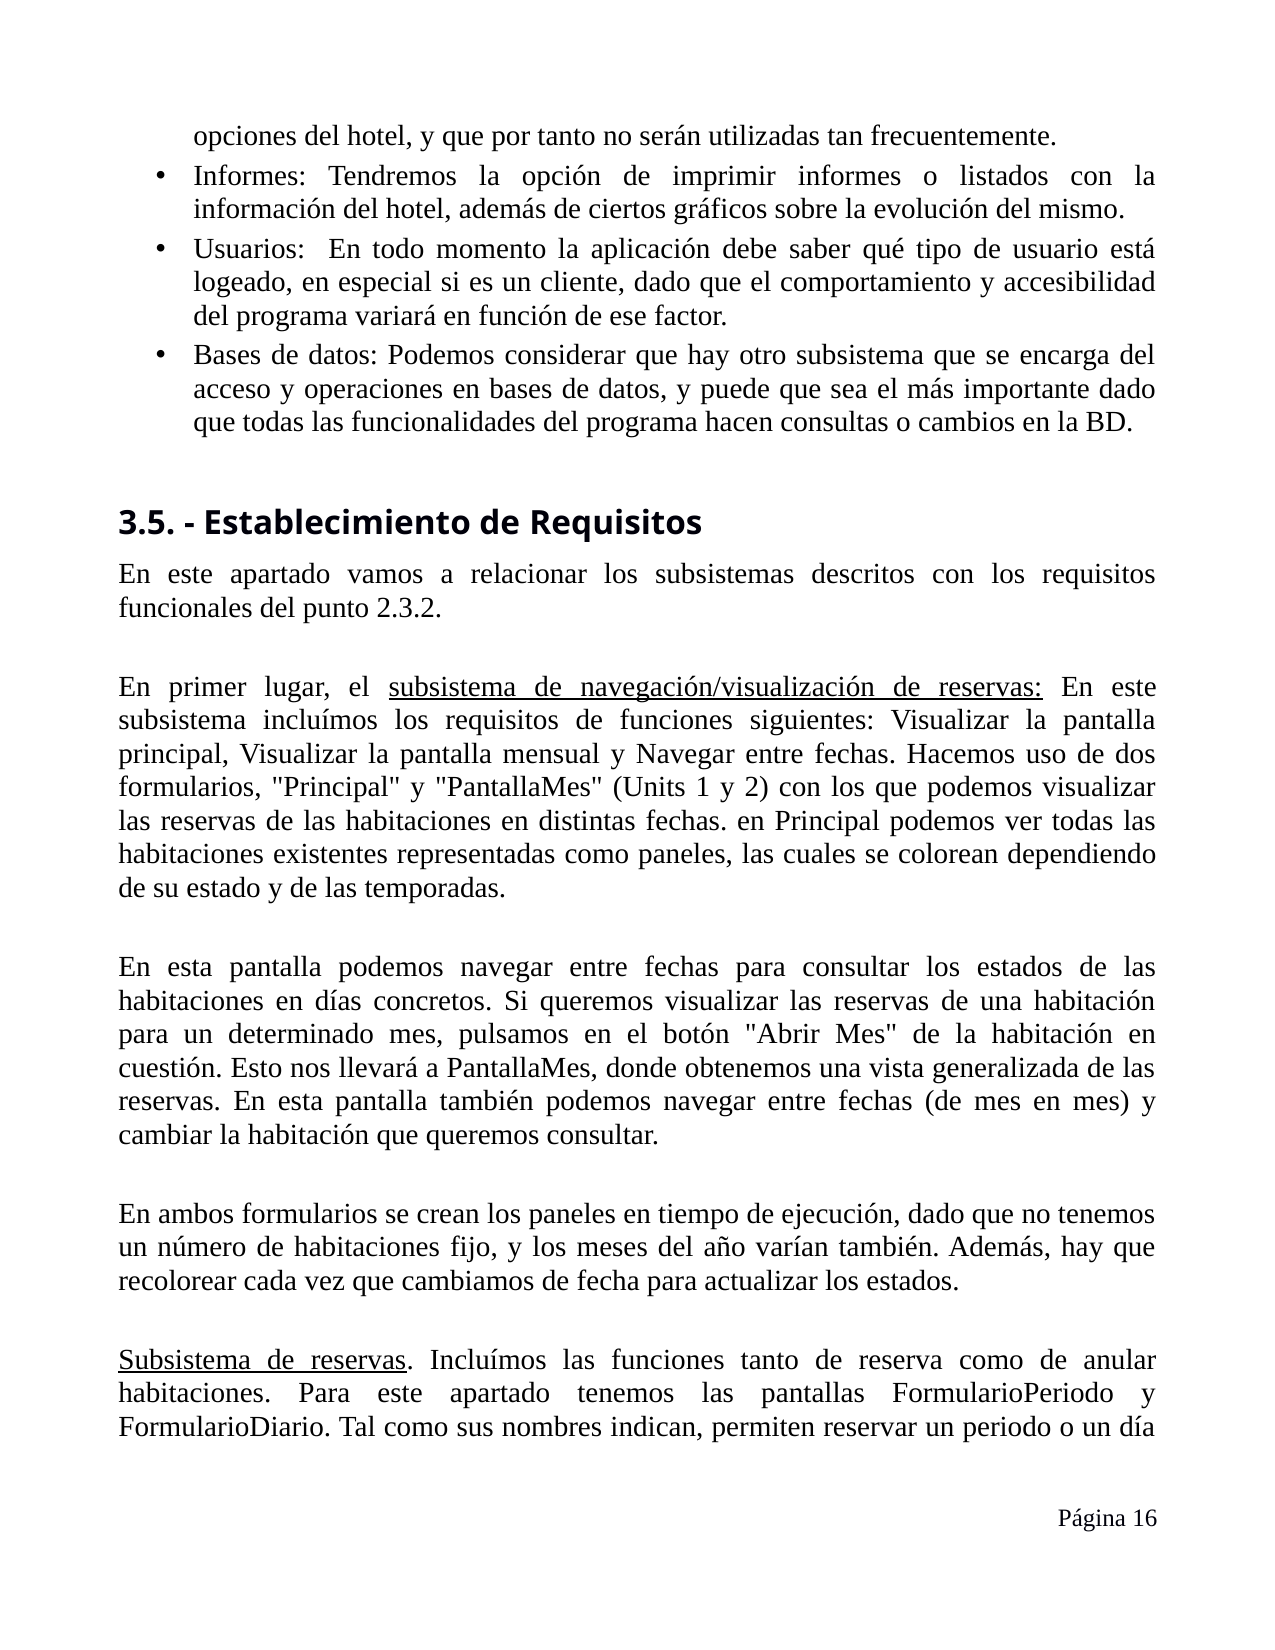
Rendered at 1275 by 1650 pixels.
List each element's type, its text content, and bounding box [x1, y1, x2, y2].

list Informes: Tendremos la opción de imprimir informes o listados con la información del hotel, además de ciertos gráficos sobre la evolución del mismo. [156, 158, 1157, 225]
text En primer lugar, el subsistema de navegación/visualización de reservas: En este subsistema incluímos los requisitos de funciones siguientes: Visualizar la pantalla principal, Visualizar la pantalla mensual y Navegar entre fechas. Hacemos uso de dos formularios, "Principal" y "PantallaMes" (Units 1 y 2) con los que podemos visualizar las reservas de las habitaciones en distintas fechas. en Principal podemos ver todas las habitaciones existentes representadas como paneles, las cuales se colorean dependiendo de su estado y de las temporadas. [118, 669, 1157, 904]
text En este apartado vamos a relacionar los subsistemas descritos con los requisitos funcionales del punto 2.3.2. [118, 556, 1157, 623]
text En ambos formularios se crean los paneles en tiempo de ejecución, dado que no tenemos un número de habitaciones fijo, y los meses del año varían también. Además, hay que recolorear cada vez que cambiamos de fecha para actualizar los estados. [118, 1196, 1157, 1296]
list Bases de datos: Podemos considerar que hay otro subsistema que se encarga del acceso y operaciones en bases de datos, y puede que sea el más importante dado que todas las funcionalidades del programa hacen consultas o cambios en la BD. [156, 337, 1157, 438]
text En esta pantalla podemos navegar entre fechas para consultar los estados de las habitaciones en días concretos. Si queremos visualizar las reservas de una habitación para un determinado mes, pulsamos en el botón "Abrir Mes" de la habitación en cuestión. Esto nos llevará a PantallaMes, donde obtenemos una vista generalizada de las reservas. En esta pantalla también podemos navegar entre fechas (de mes en mes) y cambiar la habitación que queremos consultar. [118, 949, 1157, 1150]
list Usuarios: En todo momento la aplicación debe saber qué tipo de usuario está logeado, en especial si es un cliente, dado que el comportamiento y accesibilidad del programa variará en función de ese factor. [156, 231, 1157, 331]
text Subsistema de reservas. Incluímos las funciones tanto de reserva como de anular habitaciones. Para este apartado tenemos las pantallas FormularioPeriodo y FormularioDiario. Tal como sus nombres indican, permiten reservar un periodo o un día [118, 1342, 1157, 1442]
subtitle 3.5. - Establecimiento de Requisitos [118, 498, 1157, 544]
list opciones del hotel, y que por tanto no serán utilizadas tan frecuentemente. [156, 118, 1157, 152]
